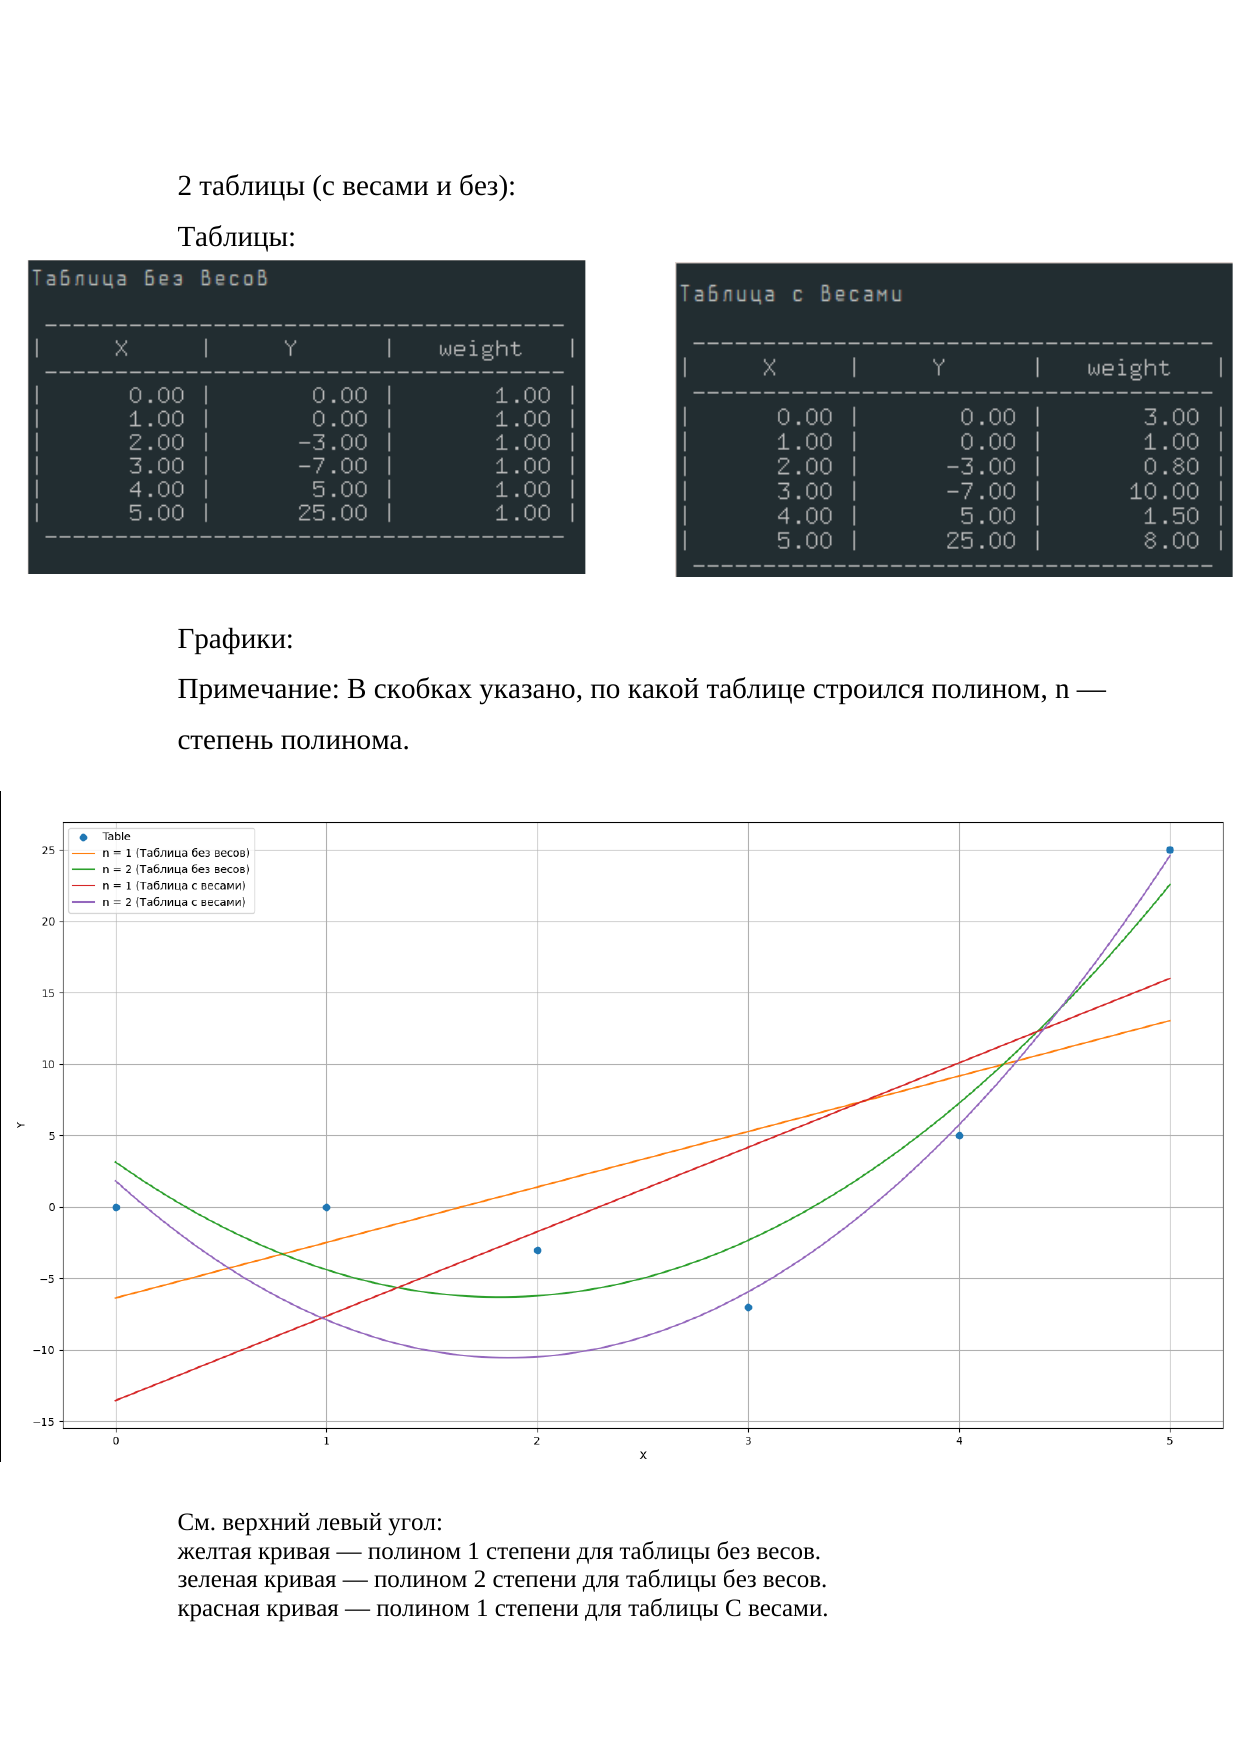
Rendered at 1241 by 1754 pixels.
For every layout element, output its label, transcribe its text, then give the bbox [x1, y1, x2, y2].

text желтая кривая — полином 1 степени для таблицы без весов. [177, 1536, 1152, 1564]
text красная кривая — полином 1 степени для таблицы С весами. [177, 1593, 1152, 1622]
text 2 таблицы (с весами и без): [177, 168, 1152, 202]
text зеленая кривая — полином 2 степени для таблицы без весов. [177, 1564, 1152, 1593]
text Примечание: В скобках указано, по какой таблице строился полином, n — степень полинома. [177, 672, 1152, 755]
picture [27, 260, 586, 574]
picture [0, 791, 1241, 1462]
picture [675, 262, 1233, 577]
text Таблицы: [177, 219, 1152, 252]
text См. верхний левый угол: [177, 1507, 1152, 1536]
text Графики: [177, 621, 1152, 655]
